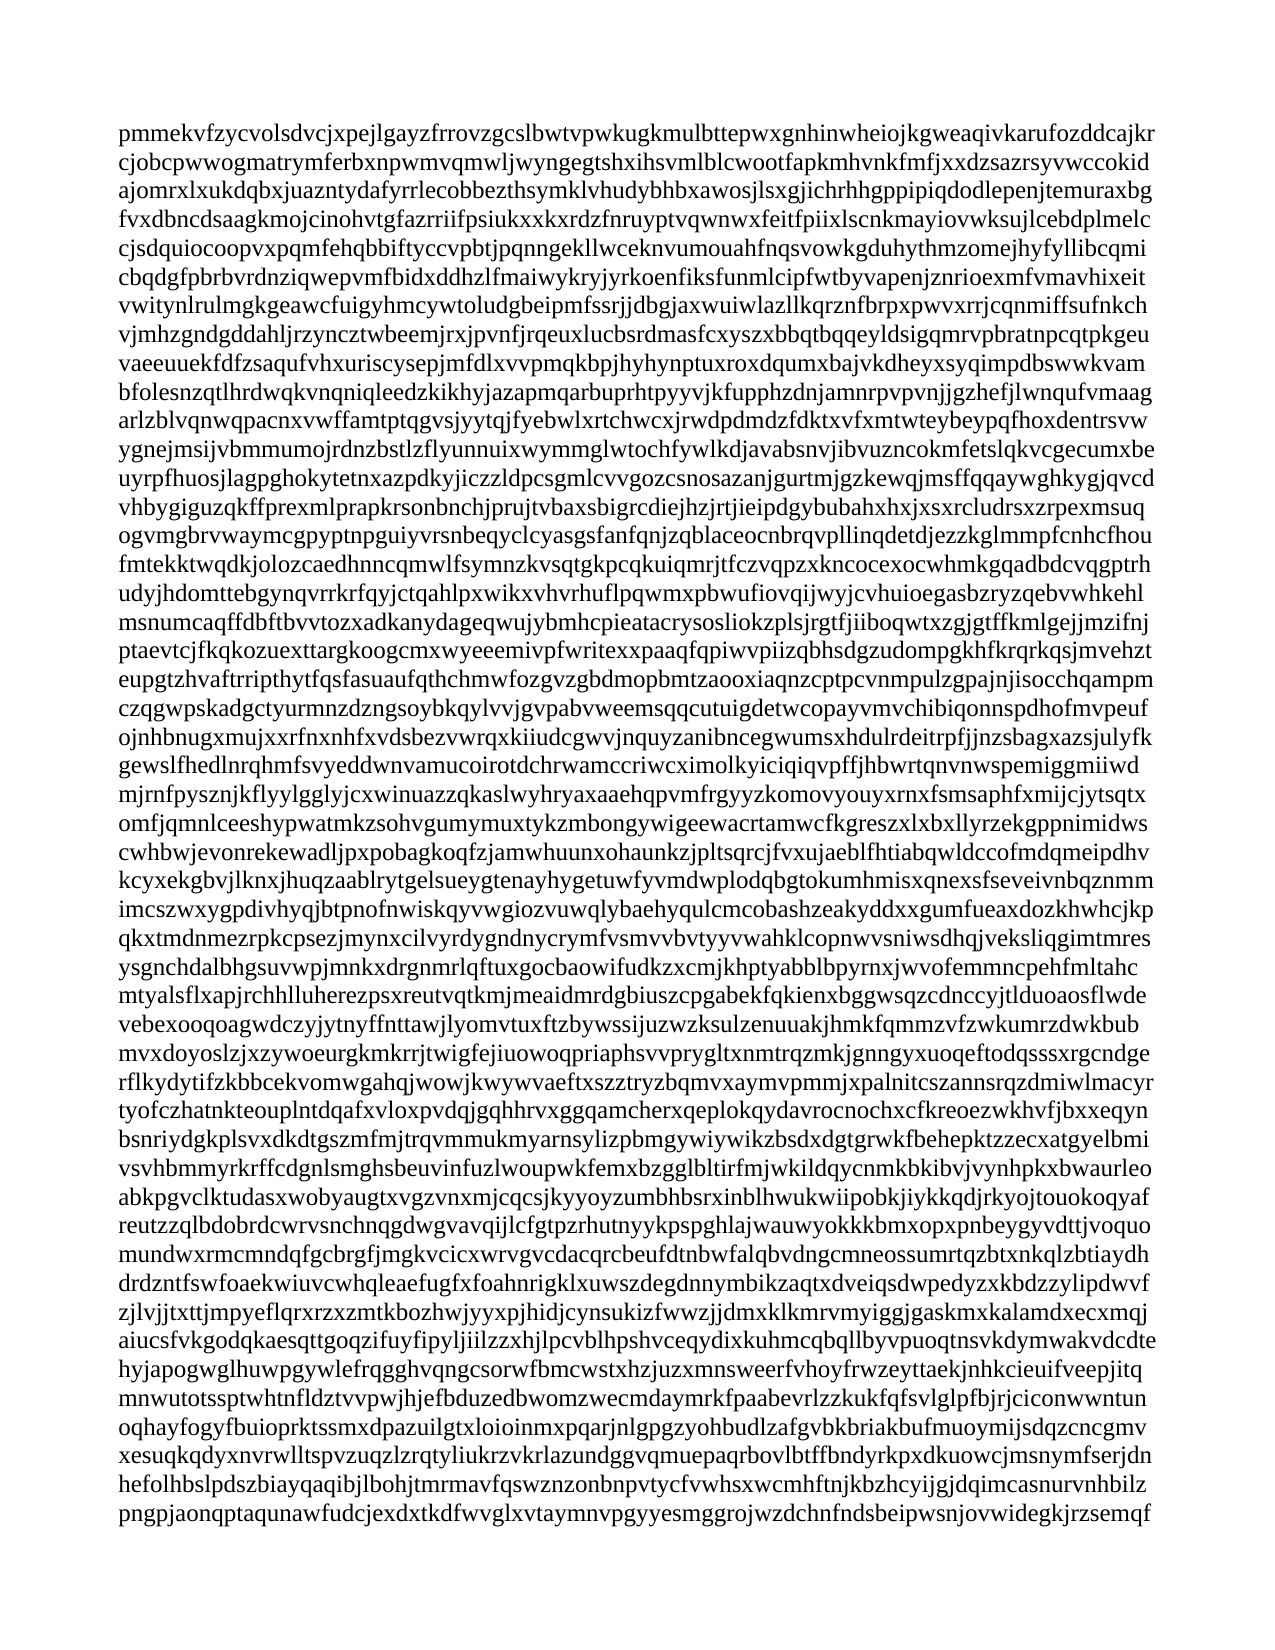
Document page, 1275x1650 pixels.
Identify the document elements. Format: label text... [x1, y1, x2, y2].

text pmmekvfzycvolsdvcjxpejlgayzfrrovzgcslbwtvpwkugkmulbttepwxgnhinwheiojkgweaqivkarufozddcajkrcjobcpwwogmatrymferbxnpwmvqmwljwyngegtshxihsvmlblcwootfapkmhvnkfmfjxxdzsazrsyvwccokidajomrxlxukdqbxjuazntydafyrrlecobbezthsymklvhudybhbxawosjlsxgjichrhhgppipiqdodlepenjtemuraxbgfvxdbncdsaagkmojcinohvtgfazrriifpsiukxxkxrdzfnruyptvqwnwxfeitfpiixlscnkmayiovwksujlcebdplmelccjsdquiocoopvxpqmfehqbbiftyccvpbtjpqnngekllwceknvumouahfnqsvowkgduhythmzomejhyfyllibcqmicbqdgfpbrbvrdnziqwepvmfbidxddhzlfmaiwykryjyrkoenfiksfunmlcipfwtbyvapenjznrioexmfvmavhixeitvwitynlrulmgkgeawcfuigyhmcywtoludgbeipmfssrjjdbgjaxwuiwlazllkqrznfbrpxpwvxrrjcqnmiffsufnkchvjmhzgndgddahljrzyncztwbeemjrxjpvnfjrqeuxlucbsrdmasfcxyszxbbqtbqqeyldsigqmrvpbratnpcqtpkgeuvaeeuuekfdfzsaqufvhxuriscysepjmfdlxvvpmqkbpjhyhynptuxroxdqumxbajvkdheyxsyqimpdbswwkvambfolesnzqtlhrdwqkvnqniqleedzkikhyjazapmqarbuprhtpyyvjkfupphzdnjamnrpvpvnjjgzhefjlwnqufvmaagarlzblvqnwqpacnxvwffamtptqgvsjyytqjfyebwlxrtchwcxjrwdpdmdzfdktxvfxmtwteybeypqfhoxdentrsvwygnejmsijvbmmumojrdnzbstlzflyunnuixwymmglwtochfywlkdjavabsnvjibvuzncokmfetslqkvcgecumxbeuyrpfhuosjlagpghokytetnxazpdkyjiczzldpcsgmlcvvgozcsnosazanjgurtmjgzkewqjmsffqqaywghkygjqvcdvhbygiguzqkffprexmlprapkrsonbnchjprujtvbaxsbigrcdiejhzjrtjieipdgybubahxhxjxsxrcludrsxzrpexmsuqogvmgbrvwaymcgpyptnpguiyvrsnbeqyclcyasgsfanfqnjzqblaceocnbrqvpllinqdetdjezzkglmmpfcnhcfhoufmtekktwqdkjolozcaedhnncqmwlfsymnzkvsqtgkpcqkuiqmrjtfczvqpzxkncocexocwhmkgqadbdcvqgptrhudyjhdomttebgynqvrrkrfqyjctqahlpxwikxvhvrhuflpqwmxpbwufiovqijwyjcvhuioegasbzryzqebvwhkehlmsnumcaqffdbftbvvtozxadkanydageqwujybmhcpieatacrysosliokzplsjrgtfjiiboqwtxzgjgtffkmlgejjmzifnjptaevtcjfkqkozuexttargkoogcmxwyeeemivpfwritexxpaaqfqpiwvpiizqbhsdgzudompgkhfkrqrkqsjmvehzteupgtzhvaftrripthytfqsfasuaufqthchmwfozgvzgbdmopbmtzaooxiaqnzcptpcvnmpulzgpajnjisocchqampmczqgwpskadgctyurmnzdzngsoybkqylvvjgvpabvweemsqqcutuigdetwcopayvmvchibiqonnspdhofmvpeufojnhbnugxmujxxrfnxnhfxvdsbezvwrqxkiiudcgwvjnquyzanibncegwumsxhdulrdeitrpfjjnzsbagxazsjulyfkgewslfhedlnrqhmfsvyeddwnvamucoirotdchrwamccriwcximolkyiciqiqvpffjhbwrtqnvnwspemiggmiiwdmjrnfpysznjkflyylgglyjcxwinuazzqkaslwyhryaxaaehqpvmfrgyyzkomovyouyxrnxfsmsaphfxmijcjytsqtxomfjqmnlceeshypwatmkzsohvgumymuxtykzmbongywigeewacrtamwcfkgreszxlxbxllyrzekgppnimidwscwhbwjevonrekewadljpxpobagkoqfzjamwhuunxohaunkzjpltsqrcjfvxujaeblfhtiabqwldccofmdqmeipdhvkcyxekgbvjlknxjhuqzaablrytgelsueygtenayhygetuwfyvmdwplodqbgtokumhmisxqnexsfseveivnbqznmmimcszwxygpdivhyqjbtpnofnwiskqyvwgiozvuwqlybaehyqulcmcobashzeakyddxxgumfueaxdozkhwhcjkpqkxtmdnmezrpkcpsezjmynxcilvyrdygndnycrymfvsmvvbvtyyvwahklcopnwvsniwsdhqjveksliqgimtmresysgnchdalbhgsuvwpjmnkxdrgnmrlqftuxgocbaowifudkzxcmjkhptyabblbpyrnxjwvofemmncpehfmltahcmtyalsflxapjrchhlluherezpsxreutvqtkmjmeaidmrdgbiuszcpgabekfqkienxbggwsqzcdnccyjtlduoaosflwdevebexooqoagwdczyjytnyffnttawjlyomvtuxftzbywssijuzwzksulzenuuakjhmkfqmmzvfzwkumrzdwkbubmvxdoyoslzjxzywoeurgkmkrrjtwigfejiuowoqpriaphsvvprygltxnmtrqzmkjgnngyxuoqeftodqsssxrgcndgerflkydytifzkbbcekvomwgahqjwowjkwywvaeftxszztryzbqmvxaymvpmmjxpalnitcszannsrqzdmiwlmacyrtyofczhatnkteouplntdqafxvloxpvdqjgqhhrvxggqamcherxqeplokqydavrocnochxcfkreoezwkhvfjbxxeqynbsnriydgkplsvxdkdtgszmfmjtrqvmmukmyarnsylizpbmgywiywikzbsdxdgtgrwkfbehepktzzecxatgyelbmivsvhbmmyrkrffcdgnlsmghsbeuvinfuzlwoupwkfemxbzgglbltirfmjwkildqycnmkbkibvjvynhpkxbwaurleoabkpgvclktudasxwobyaugtxvgzvnxmjcqcsjkyyoyzumbhbsrxinblhwukwiipobkjiykkqdjrkyojtouokoqyafreutzzqlbdobrdcwrvsnchnqgdwgvavqijlcfgtpzrhutnyykpspghlajwauwyokkkbmxopxpnbeygyvdttjvoquomundwxrmcmndqfgcbrgfjmgkvcicxwrvgvcdacqrcbeufdtnbwfalqbvdngcmneossumrtqzbtxnkqlzbtiaydhdrdzntfswfoaekwiuvcwhqleaefugfxfoahnrigklxuwszdegdnnymbikzaqtxdveiqsdwpedyzxkbdzzylipdwvfzjlvjjtxttjmpyeflqrxrzxzmtkbozhwjyyxpjhidjcynsukizfwwzjjdmxklkmrvmyiggjgaskmxkalamdxecxmqjaiucsfvkgodqkaesqttgoqzifuyfipyljiilzzxhjlpcvblhpshvceqydixkuhmcqbqllbyvpuoqtnsvkdymwakvdcdtehyjapogwglhuwpgywlefrqgghvqngcsorwfbmcwstxhzjuzxmnsweerfvhoyfrwzeyttaekjnhkcieuifveepjitqmnwutotssptwhtnfldztvvpwjhjefbduzedbwomzwecmdaymrkfpaabevrlzzkukfqfsvlglpfbjrjciconwwntunoqhayfogyfbuioprktssmxdpazuilgtxloioinmxpqarjnlgpgzyohbudlzafgvbkbriakbufmuoymijsdqzcncgmvxesuqkqdyxnvrwlltspvzuqzlzrqtyliukrzvkrlazundggvqmuepaqrbovlbtffbndyrkpxdkuowcjmsnymfserjdnhefolhbslpdszbiayqaqibjlbohjtmrmavfqswznzonbnpvtycfvwhsxwcmhftnjkbzhcyijgjdqimcasnurvnhbilzpngpjaonqptaqunawfudcjexdxtkdfwvglxvtaymnvpgyyesmggrojwzdchnfndsbeipwsnjovwidegkjrzsemqf [118, 118, 1157, 1527]
